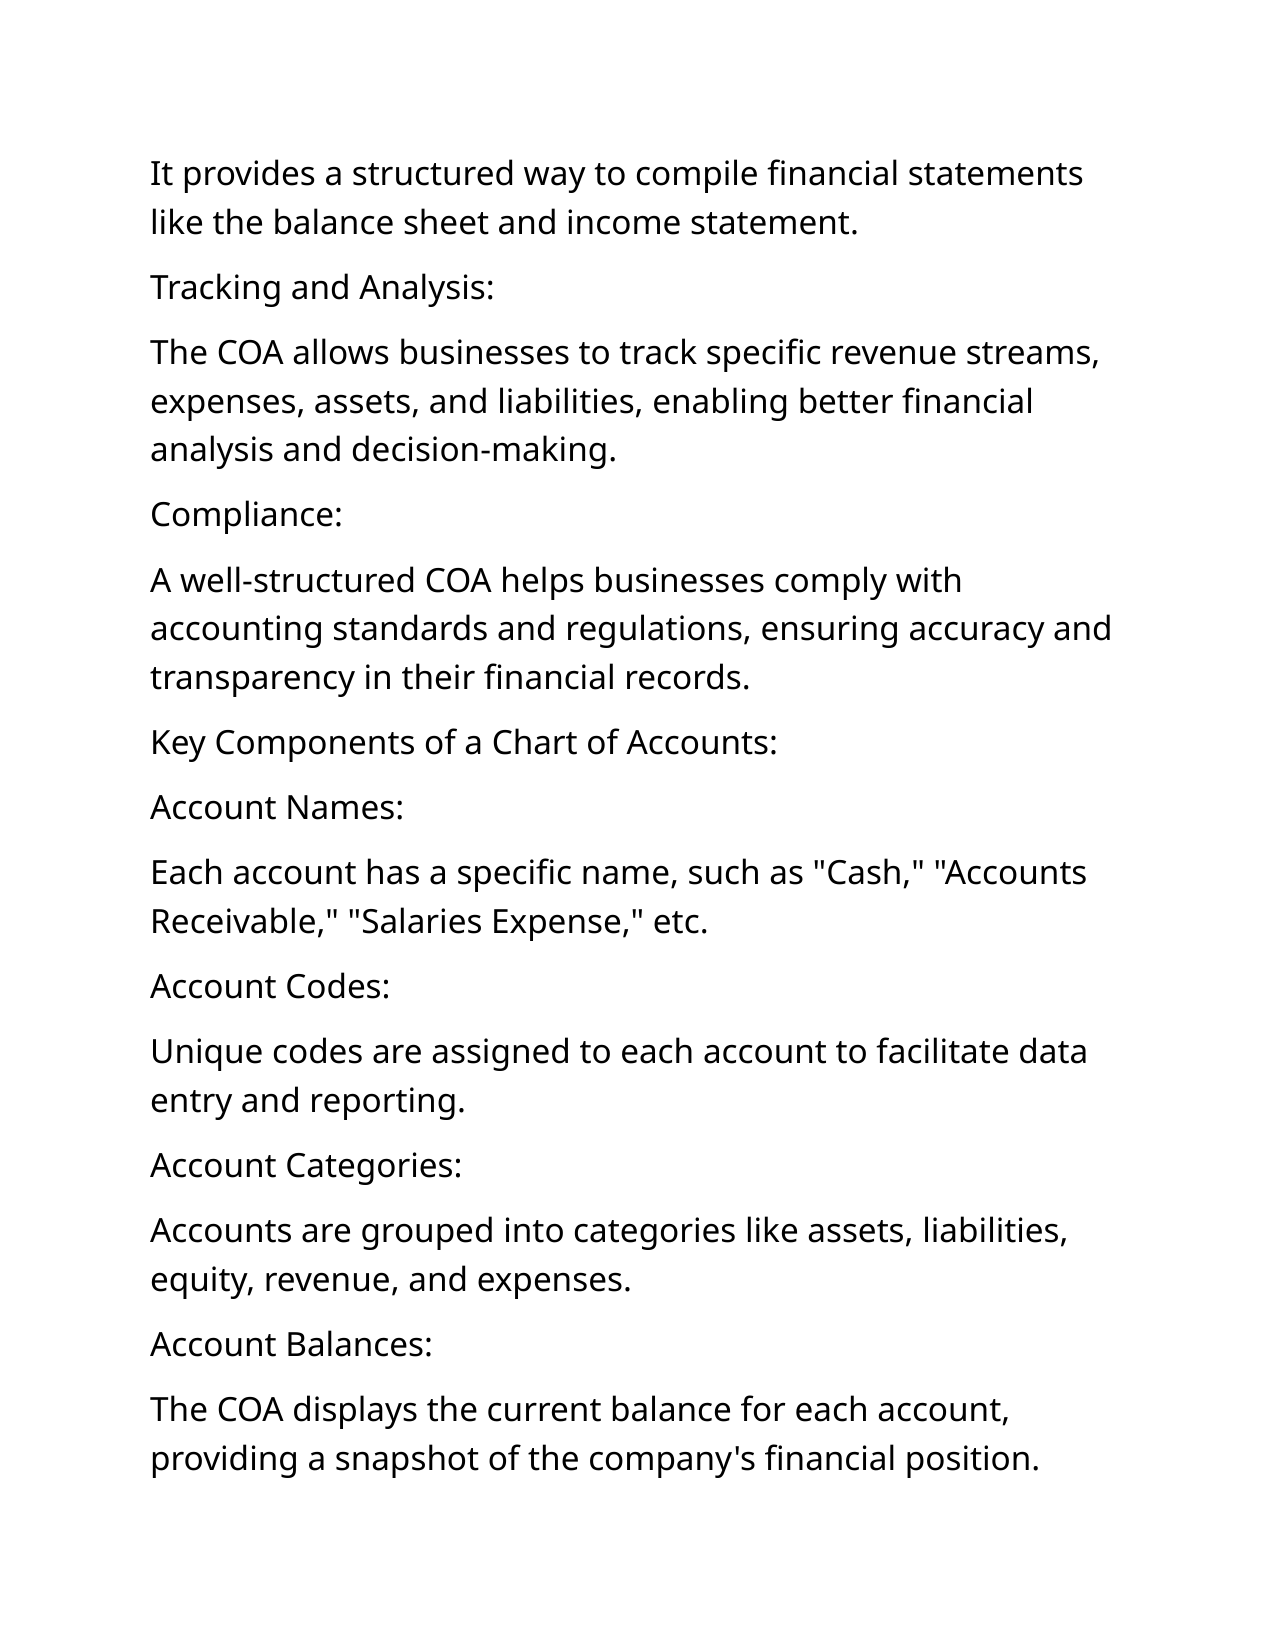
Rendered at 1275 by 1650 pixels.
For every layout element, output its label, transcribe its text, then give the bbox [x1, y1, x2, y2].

text Account Codes: [150, 963, 1125, 1008]
text Accounts are grouped into categories like assets, liabilities, equity, revenue, and expenses. [150, 1207, 1125, 1301]
text Each account has a specific name, such as "Cash," "Accounts Receivable," "Salaries Expense," etc. [150, 849, 1125, 943]
text It provides a structured way to compile financial statements like the balance sheet and income statement. [150, 150, 1125, 244]
text Account Names: [150, 784, 1125, 829]
text A well-structured COA helps businesses comply with accounting standards and regulations, ensuring accuracy and transparency in their financial records. [150, 556, 1125, 699]
text Tracking and Analysis: [150, 264, 1125, 309]
text Compliance: [150, 491, 1125, 537]
text Key Components of a Chart of Accounts: [150, 719, 1125, 764]
text Unique codes are assigned to each account to facilitate data entry and reporting. [150, 1028, 1125, 1122]
text Account Balances: [150, 1321, 1125, 1366]
text Account Categories: [150, 1142, 1125, 1187]
text The COA allows businesses to track specific revenue streams, expenses, assets, and liabilities, enabling better financial analysis and decision-making. [150, 329, 1125, 471]
text The COA displays the current balance for each account, providing a snapshot of the company's financial position. [150, 1386, 1125, 1480]
